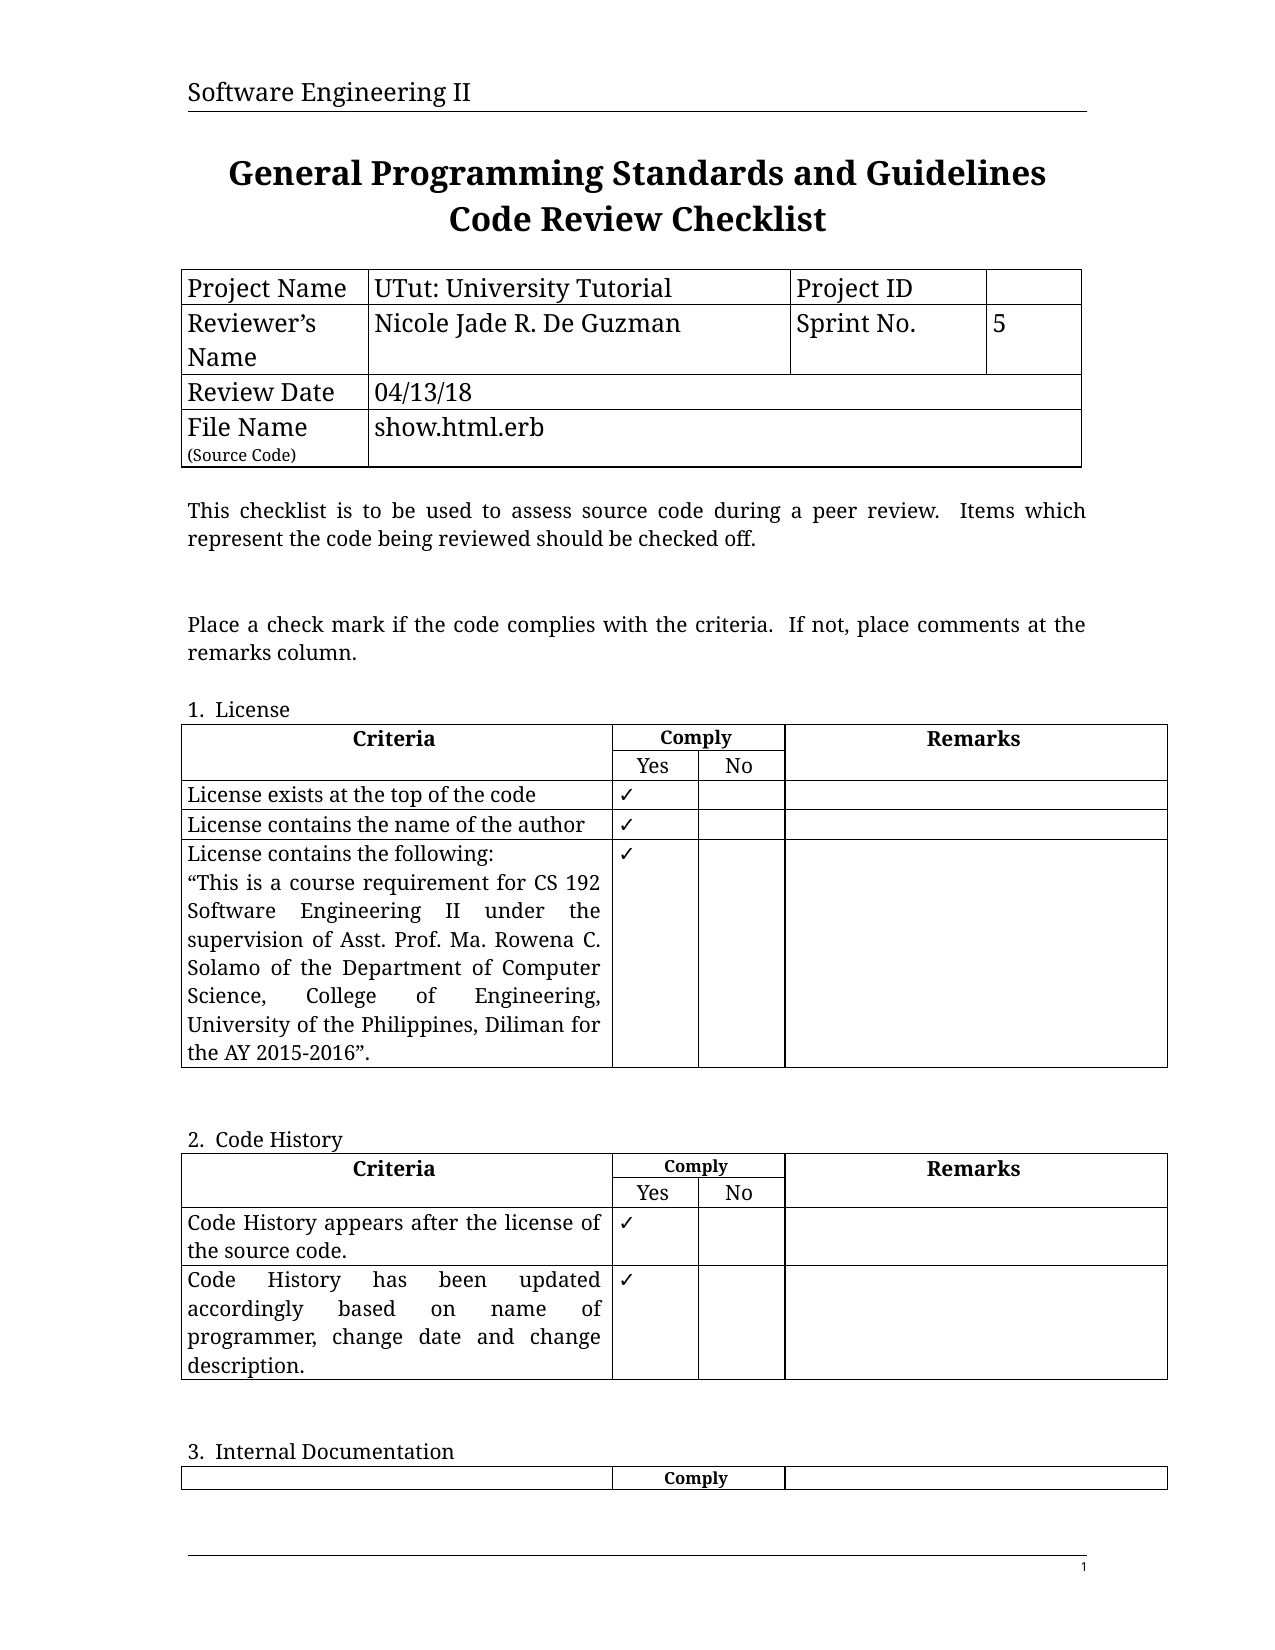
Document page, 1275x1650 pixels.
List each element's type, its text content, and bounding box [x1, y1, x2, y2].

text Place a check mark if the code complies with the criteria. If not, place comments at the remarks column. [187, 610, 1087, 667]
table_header Comply [613, 725, 618, 750]
table_cell [786, 810, 791, 838]
table_header Project Name [357, 270, 368, 304]
table_header Comply [774, 725, 784, 750]
table_cell [699, 1266, 784, 1379]
text 1. License [187, 695, 1087, 723]
table_cell Nicole Jade R. De Guzman [369, 305, 790, 373]
table_cell No [699, 1178, 704, 1207]
table_cell [699, 1208, 784, 1264]
table_cell ✓ [613, 1208, 698, 1264]
table_cell [786, 1208, 1167, 1264]
table_cell ✓ [687, 810, 698, 838]
table_cell Review Date [357, 375, 368, 409]
table_header Remarks [786, 725, 1167, 779]
table_header [1070, 270, 1081, 304]
text 2. Code History [187, 1125, 1087, 1153]
table_cell [774, 781, 784, 809]
table_cell No [699, 751, 704, 779]
table_cell ✓ [613, 781, 618, 809]
table_cell No [774, 1178, 784, 1207]
table_cell [786, 840, 1167, 1067]
table_cell ✓ [687, 781, 698, 809]
table_cell ✓ [613, 810, 618, 838]
table_cell 04/13/18 [369, 375, 374, 409]
table_cell ✓ [613, 840, 698, 1067]
table_header Criteria [182, 725, 612, 779]
table_cell 04/13/18 [1070, 375, 1081, 409]
table_cell [1156, 810, 1167, 838]
table_header Remarks [786, 1154, 1167, 1207]
table_cell No [774, 751, 784, 779]
table_cell File Name (Source Code) [357, 410, 368, 466]
table_cell Reviewer’s Name [357, 305, 368, 373]
table_cell [699, 781, 704, 809]
table_header [987, 270, 992, 304]
table_cell [699, 840, 784, 1067]
table_cell [774, 810, 784, 838]
table_cell show.html.erb [369, 410, 1081, 466]
table_cell Yes [613, 1178, 618, 1207]
table_cell Yes [687, 1178, 698, 1207]
table_cell [1156, 781, 1167, 809]
table_header Comply [774, 1467, 784, 1489]
table_header Remarks [786, 1467, 1167, 1489]
table_cell [786, 1266, 1167, 1379]
text This checklist is to be used to assess source code during a peer review. Items which represent the code being reviewed should be checked off. [187, 496, 1087, 553]
table_cell Yes [687, 751, 698, 779]
table_cell 5 [987, 305, 1081, 373]
table_cell Sprint No. [791, 305, 986, 373]
table_header Comply [774, 1154, 784, 1177]
text 3. Internal Documentation [187, 1437, 1087, 1466]
table_cell [786, 781, 791, 809]
table_cell ✓ [613, 1266, 698, 1379]
table_cell Yes [613, 751, 618, 779]
table_header Criteria [182, 1467, 612, 1489]
table_header Project ID [976, 270, 986, 304]
table_header Criteria [182, 1154, 612, 1207]
text General Programming Standards and Guidelines Code Review Checklist [187, 150, 1087, 241]
table_cell [699, 810, 704, 838]
table_cell Reviewer’s Name [182, 305, 187, 373]
